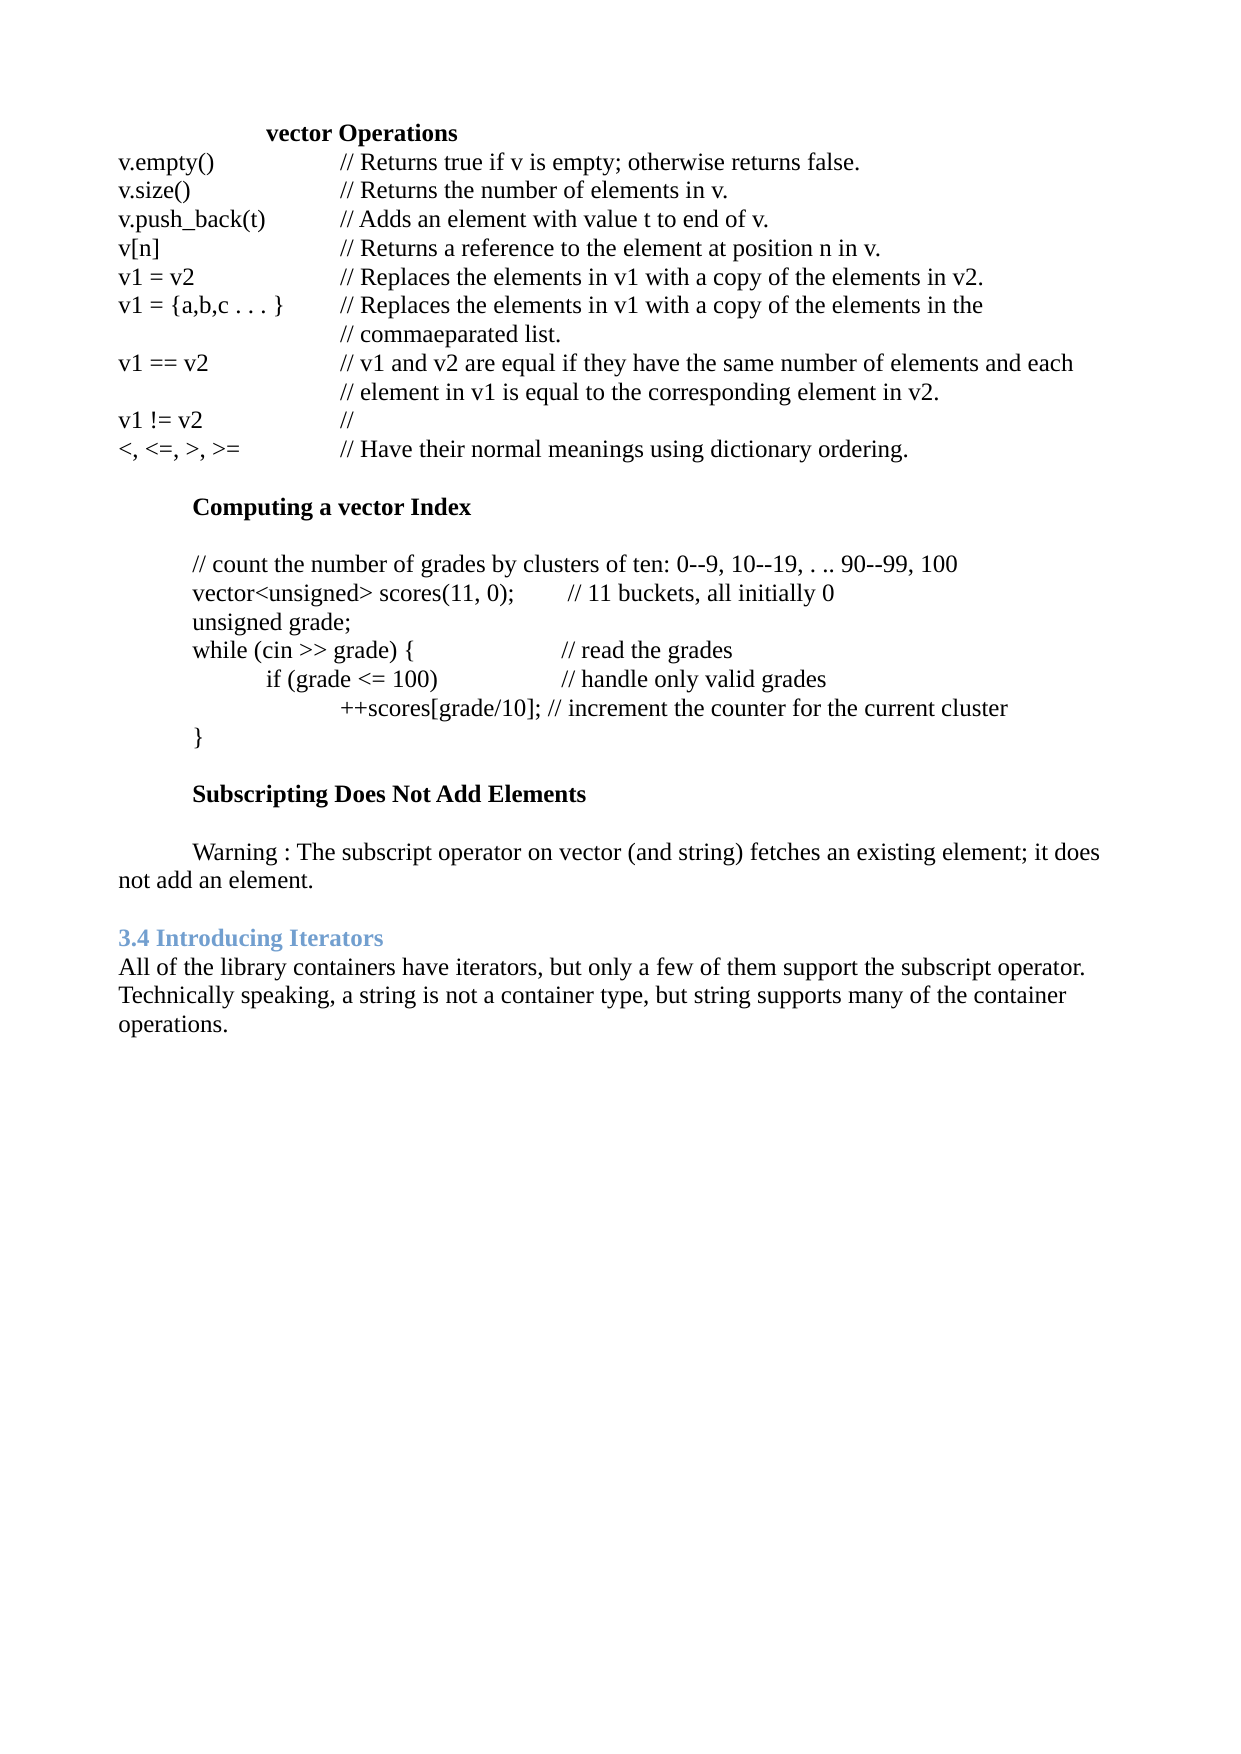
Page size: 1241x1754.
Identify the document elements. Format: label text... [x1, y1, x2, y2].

text // count the number of grades by clusters of ten: 0--9, 10--19, . .. 90--99, 100 [118, 549, 1122, 578]
text Warning : The subscript operator on vector (and string) fetches an existing element; it does not add an element. [118, 837, 1122, 894]
text ++scores[grade/10]; // increment the counter for the current cluster [118, 693, 1122, 722]
text 3.4 Introducing Iterators [118, 923, 1122, 952]
text v.push_back(t) // Adds an element with value t to end of v. [118, 204, 1122, 233]
text vector<unsigned> scores(11, 0); // 11 buckets, all initially 0 [118, 578, 1122, 607]
text v[n] // Returns a reference to the element at position n in v. [118, 233, 1122, 262]
text Computing a vector Index [118, 492, 1122, 521]
text <, <=, >, >= // Have their normal meanings using dictionary ordering. [118, 434, 1122, 463]
text v.empty() // Returns true if v is empty; otherwise returns false. [118, 147, 1122, 176]
text v1 != v2 // [118, 406, 1122, 434]
text All of the library containers have iterators, but only a few of them support the subscript operator. [118, 952, 1122, 981]
text Technically speaking, a string is not a container type, but string supports many of the container operations. [118, 981, 1122, 1038]
text v1 = v2 // Replaces the elements in v1 with a copy of the elements in v2. [118, 262, 1122, 291]
text } [118, 722, 1122, 751]
text if (grade <= 100) // handle only valid grades [118, 664, 1122, 693]
text while (cin >> grade) { // read the grades [118, 636, 1122, 664]
text vector Operations [118, 118, 1122, 147]
text v.size() // Returns the number of elements in v. [118, 176, 1122, 204]
text unsigned grade; [118, 607, 1122, 636]
text Subscripting Does Not Add Elements [118, 779, 1122, 808]
text v1 == v2 // v1 and v2 are equal if they have the same number of elements and each // element in v1 is equal to the corresponding element in v2. [118, 348, 1122, 406]
text v1 = {a,b,c . . . } // Replaces the elements in v1 with a copy of the elements in the // commaeparated list. [118, 291, 1122, 348]
